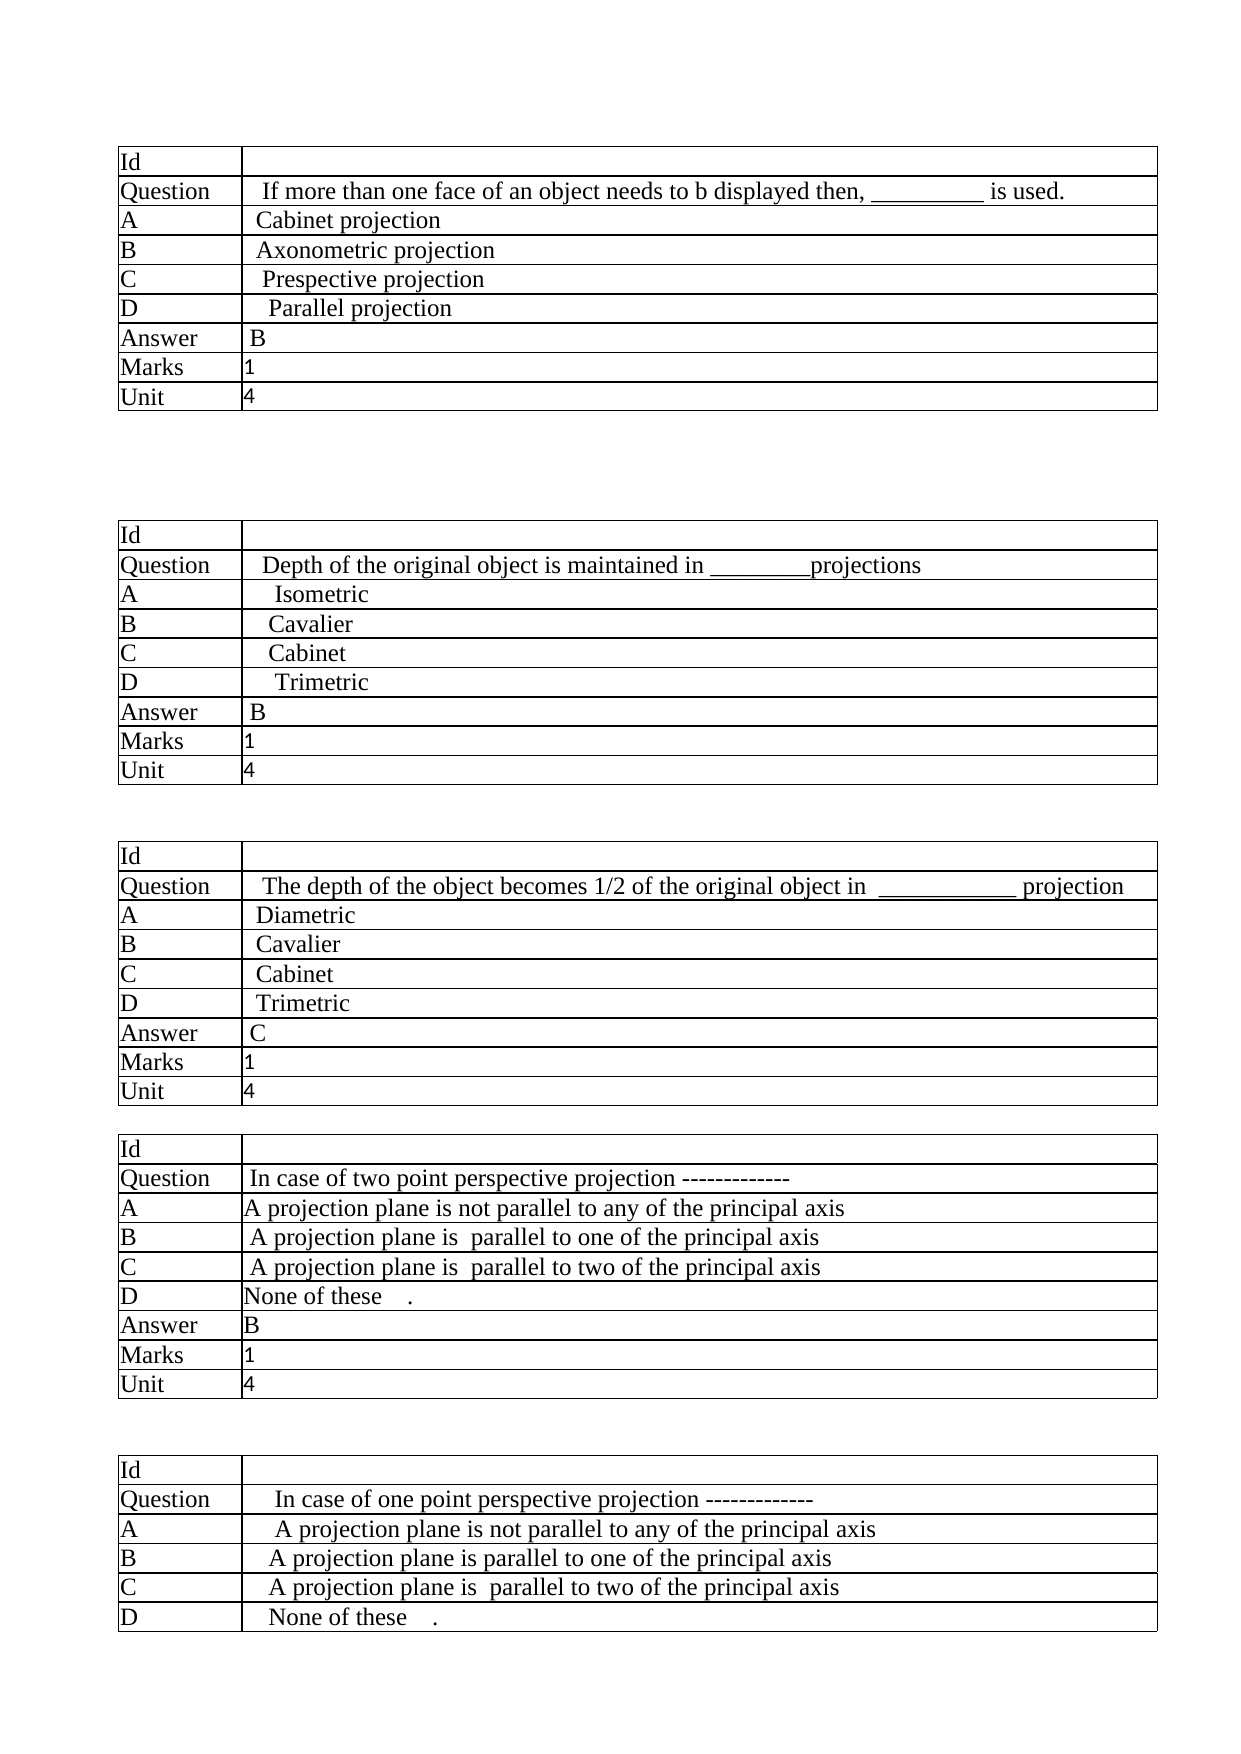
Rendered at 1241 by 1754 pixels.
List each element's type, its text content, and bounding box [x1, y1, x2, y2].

table_cell B [243, 698, 1157, 725]
table_cell A projection plane is parallel to two of the principal axis [243, 1253, 1157, 1280]
table_cell 1 [243, 353, 1157, 381]
table_cell Answer [119, 698, 241, 725]
table_cell A projection plane is parallel to one of the principal axis [243, 1223, 1157, 1251]
table_cell Marks [119, 727, 241, 755]
table_cell Question [119, 177, 241, 205]
table_cell Marks [119, 1048, 241, 1076]
table_cell D [119, 1603, 241, 1631]
table_cell A [119, 1515, 241, 1543]
table_cell 1 [243, 1048, 1157, 1076]
table_cell 4 [243, 1370, 1157, 1398]
table_cell D [119, 668, 241, 696]
table_cell Prespective projection [243, 265, 1157, 293]
table_cell Unit [119, 756, 241, 784]
table_cell A [119, 580, 241, 608]
table_cell Cabinet projection [243, 206, 1157, 234]
table_cell Depth of the original object is maintained in ________projections [243, 551, 1157, 579]
table_cell Cabinet [243, 639, 1157, 667]
table_cell Question [119, 1485, 241, 1513]
table_cell A projection plane is parallel to two of the principal axis [243, 1574, 1157, 1601]
table_cell A [119, 1194, 241, 1222]
table_cell . None of these . [243, 1282, 1157, 1310]
table_cell C [119, 960, 241, 988]
table_cell C [119, 265, 241, 293]
table_cell B [119, 236, 241, 264]
table_cell Marks [119, 353, 241, 381]
table_cell Cavalier [243, 610, 1157, 637]
table_cell If more than one face of an object needs to b displayed then, _________ is used. [243, 177, 1157, 205]
table_header [243, 1456, 1157, 1484]
table_cell 4 [243, 383, 1157, 410]
table_cell D [119, 295, 241, 322]
table_cell Question [119, 872, 241, 899]
table_cell A projection plane is not parallel to any of the principal axis [243, 1194, 1157, 1222]
table_header [243, 842, 1157, 870]
table_cell Isometric [243, 580, 1157, 608]
table_cell B [243, 1311, 1157, 1339]
table_cell Question [119, 1165, 241, 1192]
table_cell Unit [119, 1077, 241, 1105]
table_cell The depth of the object becomes 1/2 of the original object in ___________ projection [243, 872, 1157, 899]
table_cell 4 [243, 1077, 1157, 1105]
table_cell B [119, 1223, 241, 1251]
table_header Id [119, 842, 241, 870]
table_cell Diametric [243, 901, 1157, 929]
table_header Id [119, 1456, 241, 1484]
table_cell C [119, 1253, 241, 1280]
table_header [243, 1135, 1157, 1163]
table_cell C [119, 639, 241, 667]
table_cell Axonometric projection [243, 236, 1157, 264]
table_cell Answer [119, 1311, 241, 1339]
table_cell Unit [119, 383, 241, 410]
table_cell Unit [119, 1370, 241, 1398]
table_cell B [119, 610, 241, 637]
table_cell 1 [243, 727, 1157, 755]
table_cell . Parallel projection [243, 295, 1157, 322]
table_cell B [243, 324, 1157, 352]
table_cell . Trimetric [243, 989, 1157, 1017]
table_cell . Trimetric [243, 668, 1157, 696]
table_cell In case of two point perspective projection ------------- [243, 1165, 1157, 1192]
table_cell Cavalier [243, 930, 1157, 958]
table_cell B [119, 1544, 241, 1572]
table_cell C [243, 1019, 1157, 1046]
table_cell B [119, 930, 241, 958]
table_cell In case of one point perspective projection ------------- [243, 1485, 1157, 1513]
table_cell A [119, 901, 241, 929]
table_cell 4 [243, 756, 1157, 784]
table_cell 1 [243, 1341, 1157, 1369]
table_header [243, 521, 1157, 549]
table_cell A projection plane is parallel to one of the principal axis [243, 1544, 1157, 1572]
table_cell Question [119, 551, 241, 579]
table_cell D [119, 989, 241, 1017]
table_header Id [119, 147, 241, 175]
table_cell D [119, 1282, 241, 1310]
table_cell Answer [119, 1019, 241, 1046]
table_cell C [119, 1574, 241, 1601]
table_cell Cabinet [243, 960, 1157, 988]
table_header [243, 147, 1157, 175]
table_cell Answer [119, 324, 241, 352]
table_cell Marks [119, 1341, 241, 1369]
table_header Id [119, 1135, 241, 1163]
table_header Id [119, 521, 241, 549]
table_cell . None of these . [243, 1603, 1157, 1631]
table_cell A projection plane is not parallel to any of the principal axis [243, 1515, 1157, 1543]
table_cell A [119, 206, 241, 234]
